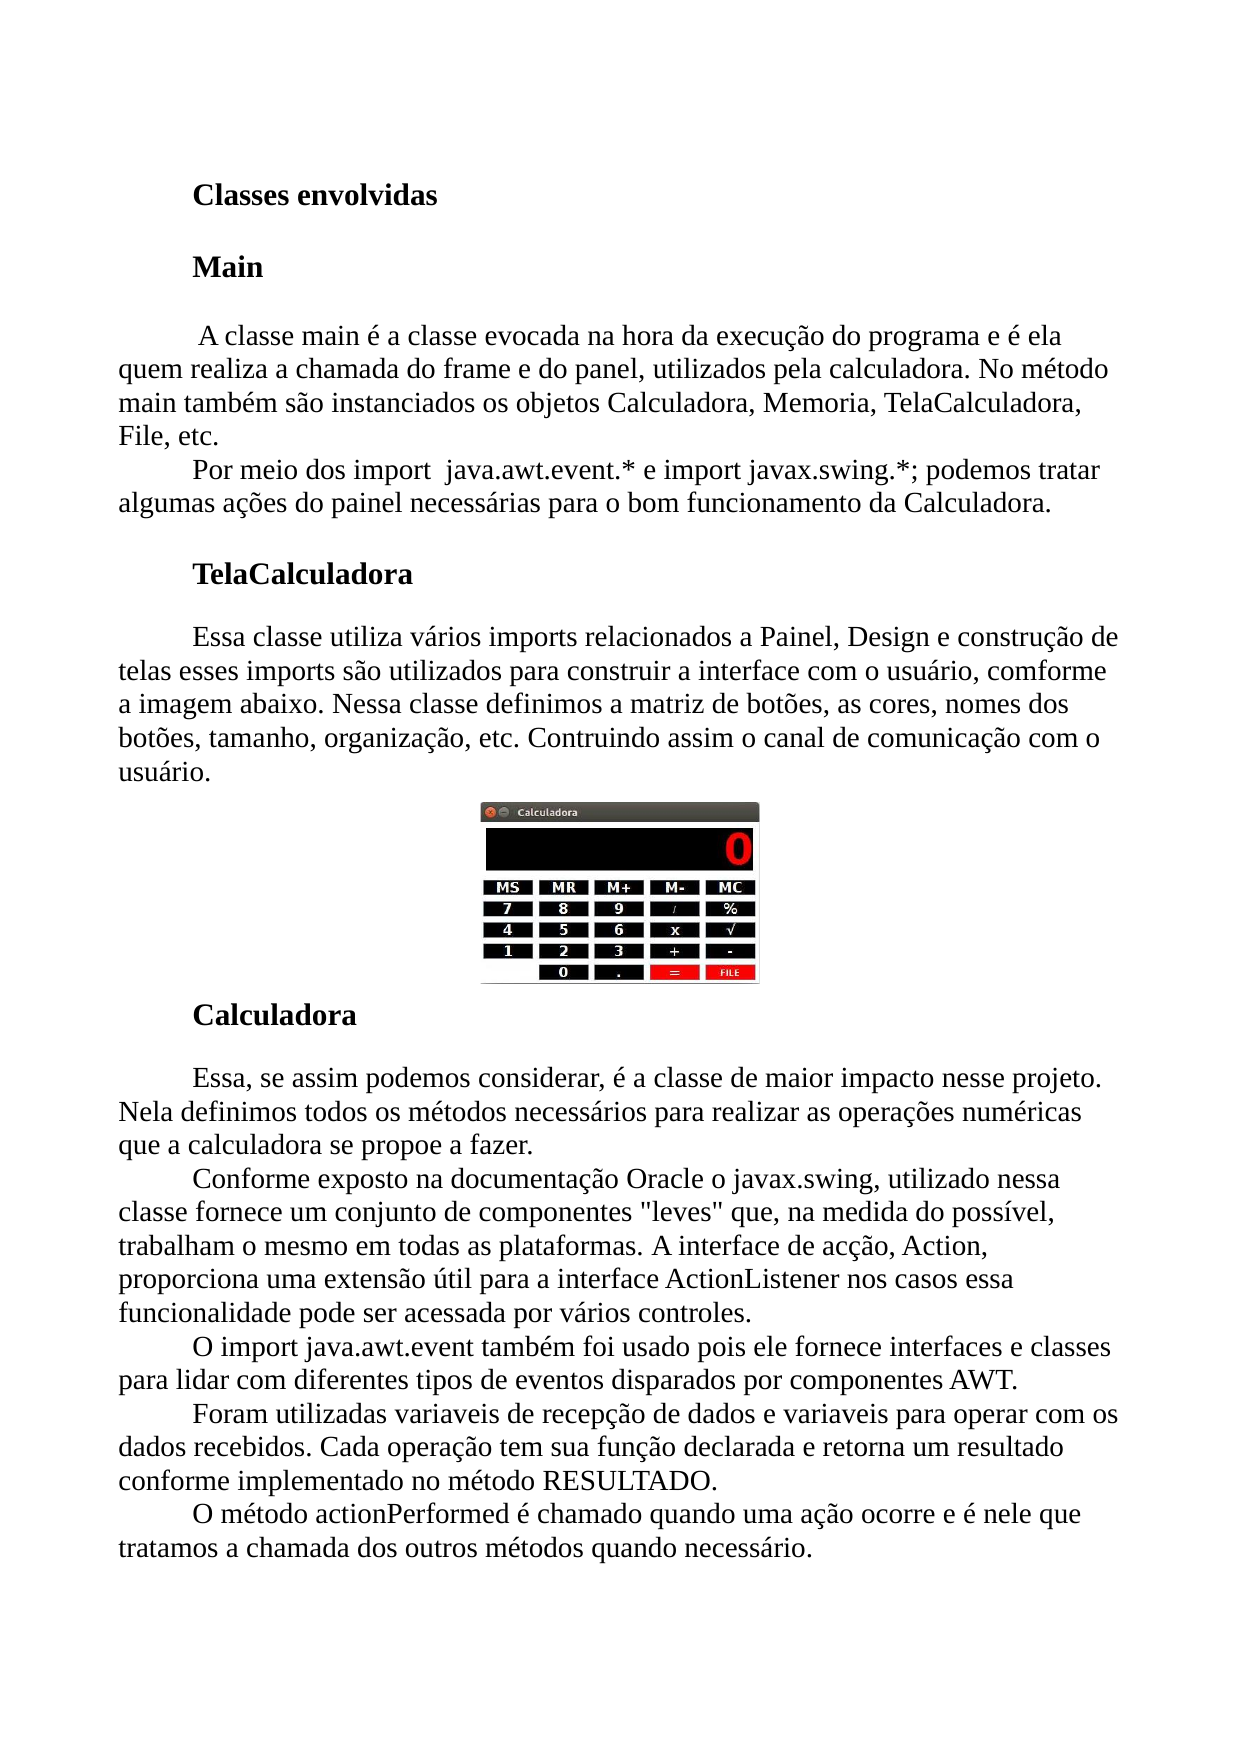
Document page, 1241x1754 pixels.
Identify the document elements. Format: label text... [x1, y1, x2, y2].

text A classe main é a classe evocada na hora da execução do programa e é ela quem realiza a chamada do frame e do panel, utilizados pela calculadora. No método main também são instanciados os objetos Calculadora, Memoria, TelaCalculadora, File, etc. [118, 318, 1122, 452]
text Classes envolvidas [118, 176, 1122, 212]
text Conforme exposto na documentação Oracle o javax.swing, utilizado nessa classe fornece um conjunto de componentes "leves" que, na medida do possível, trabalham o mesmo em todas as plataformas. A interface de acção, Action, proporciona uma extensão útil para a interface ActionListener nos casos essa funcionalidade pode ser acessada por vários controles. [118, 1161, 1122, 1329]
text Calculadora [118, 996, 1122, 1032]
text Main [118, 248, 1122, 284]
text Por meio dos import java.awt.event.* e import javax.swing.*; podemos tratar algumas ações do painel necessárias para o bom funcionamento da Calculadora. [118, 452, 1122, 519]
text Essa classe utiliza vários imports relacionados a Painel, Design e construção de telas esses imports são utilizados para construir a interface com o usuário, comforme a imagem abaixo. Nessa classe definimos a matriz de botões, as cores, nomes dos botões, tamanho, organização, etc. Contruindo assim o canal de comunicação com o usuário. [118, 619, 1122, 787]
text Foram utilizadas variaveis de recepção de dados e variaveis para operar com os dados recebidos. Cada operação tem sua função declarada e retorna um resultado conforme implementado no método RESULTADO. [118, 1396, 1122, 1496]
text TelaCalculadora [118, 555, 1122, 591]
text O import java.awt.event também foi usado pois ele fornece interfaces e classes para lidar com diferentes tipos de eventos disparados por componentes AWT. [118, 1329, 1122, 1396]
text O método actionPerformed é chamado quando uma ação ocorre e é nele que tratamos a chamada dos outros métodos quando necessário. [118, 1496, 1122, 1563]
picture [480, 802, 760, 984]
text Essa, se assim podemos considerar, é a classe de maior impacto nesse projeto. Nela definimos todos os métodos necessários para realizar as operações numéricas que a calculadora se propoe a fazer. [118, 1060, 1122, 1161]
